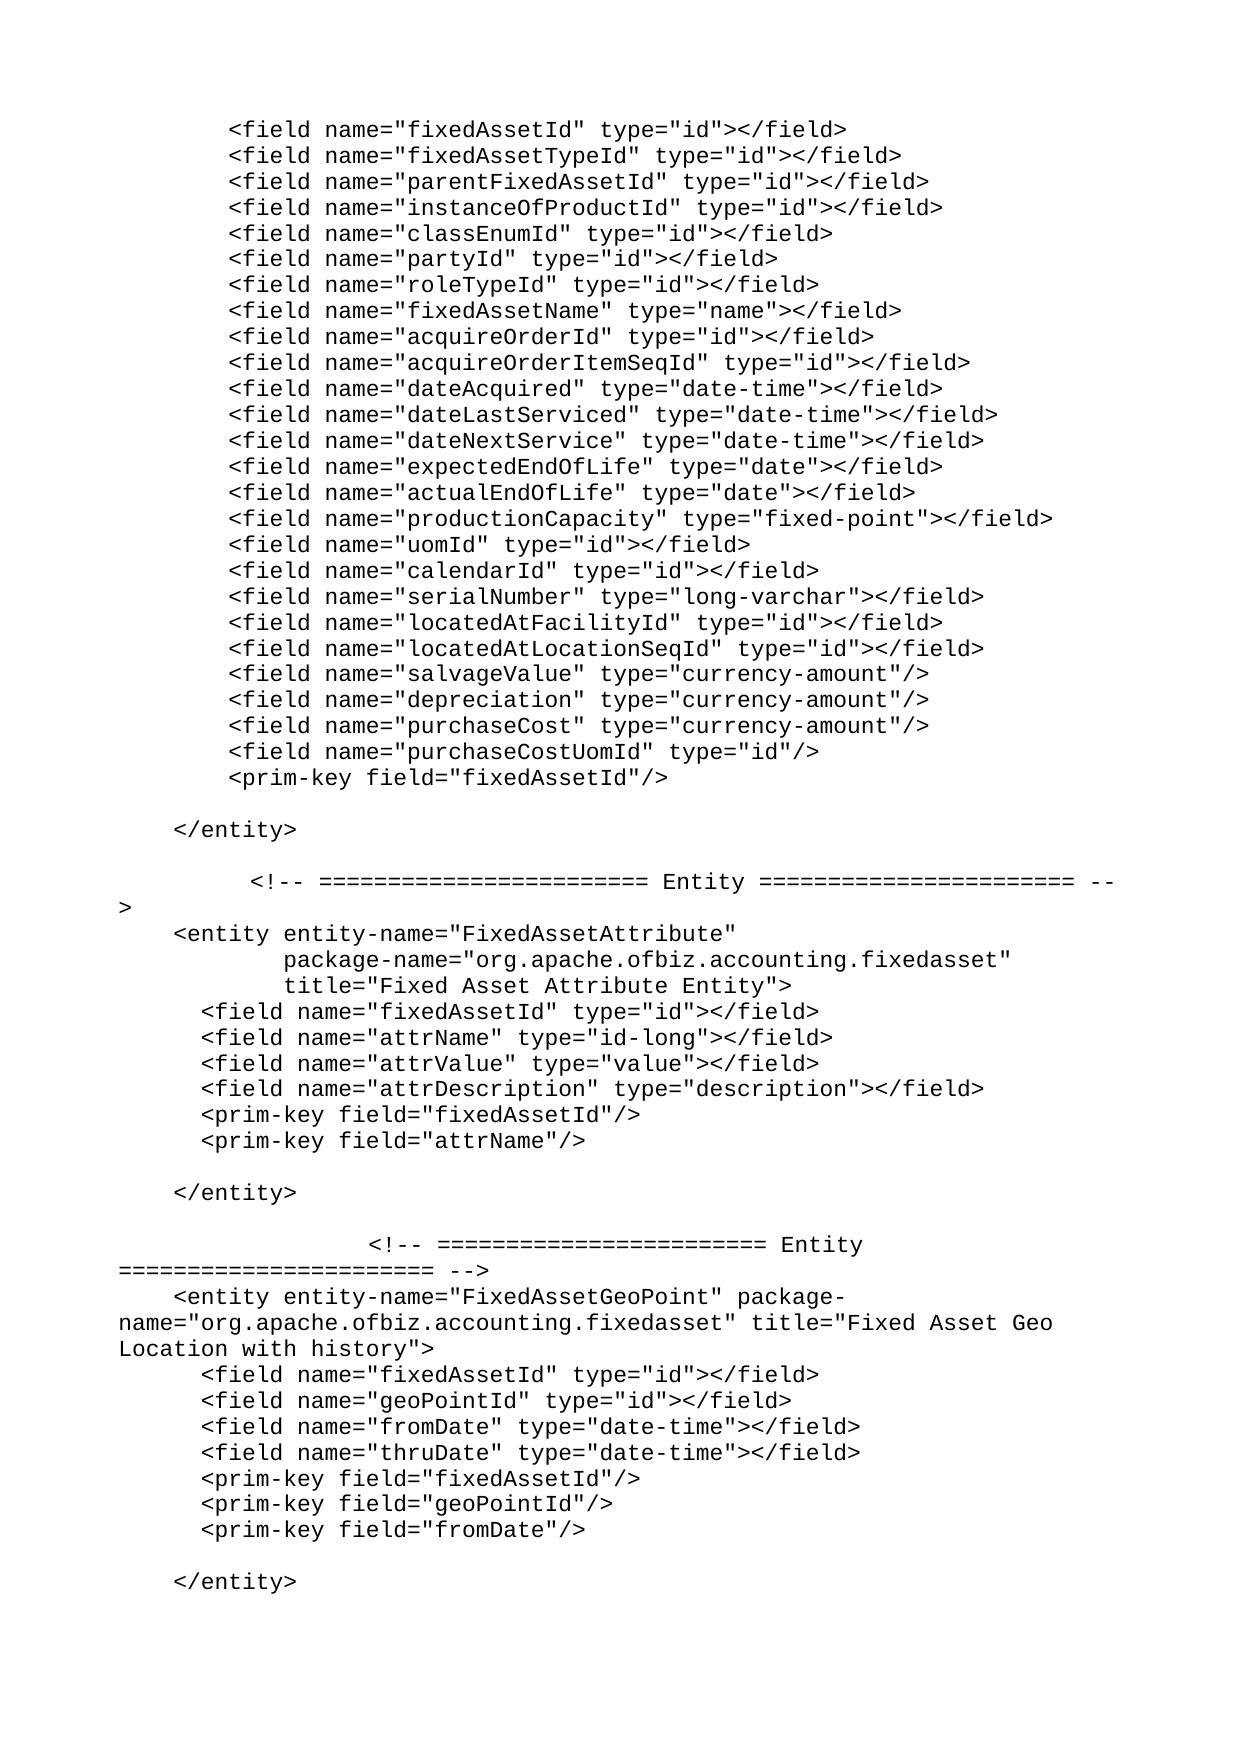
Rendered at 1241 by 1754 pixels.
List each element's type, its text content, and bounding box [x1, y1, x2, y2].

text <field name="salvageValue" type="currency-amount"/> [118, 663, 1122, 689]
text <field name="acquireOrderId" type="id"></field> [118, 326, 1122, 352]
text <field name="classEnumId" type="id"></field> [118, 222, 1122, 248]
text <entity entity-name="FixedAssetAttribute" [118, 922, 1122, 948]
text <!-- ======================== Entity ======================= --> [118, 1233, 1122, 1285]
text title="Fixed Asset Attribute Entity"> [118, 974, 1122, 1000]
text <field name="attrDescription" type="description"></field> [118, 1078, 1122, 1104]
text <field name="dateNextService" type="date-time"></field> [118, 429, 1122, 455]
text <field name="serialNumber" type="long-varchar"></field> [118, 585, 1122, 611]
text <field name="attrValue" type="value"></field> [118, 1052, 1122, 1078]
text <field name="parentFixedAssetId" type="id"></field> [118, 170, 1122, 196]
text <field name="actualEndOfLife" type="date"></field> [118, 481, 1122, 507]
text <field name="thruDate" type="date-time"></field> [118, 1441, 1122, 1467]
text <field name="expectedEndOfLife" type="date"></field> [118, 455, 1122, 481]
text <prim-key field="attrName"/> [118, 1130, 1122, 1156]
text <field name="productionCapacity" type="fixed-point"></field> [118, 507, 1122, 533]
text <field name="roleTypeId" type="id"></field> [118, 274, 1122, 300]
text <!-- ======================== Entity ======================= --> [118, 870, 1122, 922]
text <field name="dateLastServiced" type="date-time"></field> [118, 403, 1122, 429]
text <field name="acquireOrderItemSeqId" type="id"></field> [118, 352, 1122, 377]
text <field name="locatedAtLocationSeqId" type="id"></field> [118, 637, 1122, 663]
text <prim-key field="fromDate"/> [118, 1519, 1122, 1545]
text <field name="fixedAssetId" type="id"></field> [118, 1363, 1122, 1389]
text <prim-key field="fixedAssetId"/> [118, 1104, 1122, 1130]
text <field name="depreciation" type="currency-amount"/> [118, 689, 1122, 715]
text <prim-key field="fixedAssetId"/> [118, 1467, 1122, 1493]
text <field name="fixedAssetTypeId" type="id"></field> [118, 144, 1122, 170]
text <field name="locatedAtFacilityId" type="id"></field> [118, 611, 1122, 637]
text <field name="geoPointId" type="id"></field> [118, 1389, 1122, 1415]
text <field name="fixedAssetId" type="id"></field> [118, 1000, 1122, 1026]
text </entity> [118, 1571, 1122, 1597]
text <prim-key field="fixedAssetId"/> [118, 767, 1122, 792]
text <field name="fromDate" type="date-time"></field> [118, 1415, 1122, 1441]
text <field name="attrName" type="id-long"></field> [118, 1026, 1122, 1052]
text package-name="org.apache.ofbiz.accounting.fixedasset" [118, 948, 1122, 974]
text <field name="calendarId" type="id"></field> [118, 559, 1122, 585]
text <field name="uomId" type="id"></field> [118, 533, 1122, 559]
text <field name="purchaseCost" type="currency-amount"/> [118, 715, 1122, 741]
text <field name="purchaseCostUomId" type="id"/> [118, 741, 1122, 767]
text <field name="fixedAssetName" type="name"></field> [118, 300, 1122, 326]
text </entity> [118, 1182, 1122, 1207]
text <field name="partyId" type="id"></field> [118, 248, 1122, 274]
text <entity entity-name="FixedAssetGeoPoint" package-name="org.apache.ofbiz.accounting.fixedasset" title="Fixed Asset Geo Location with history"> [118, 1285, 1122, 1363]
text <field name="fixedAssetId" type="id"></field> [118, 118, 1122, 144]
text <field name="instanceOfProductId" type="id"></field> [118, 196, 1122, 222]
text </entity> [118, 818, 1122, 844]
text <prim-key field="geoPointId"/> [118, 1493, 1122, 1519]
text <field name="dateAcquired" type="date-time"></field> [118, 377, 1122, 403]
